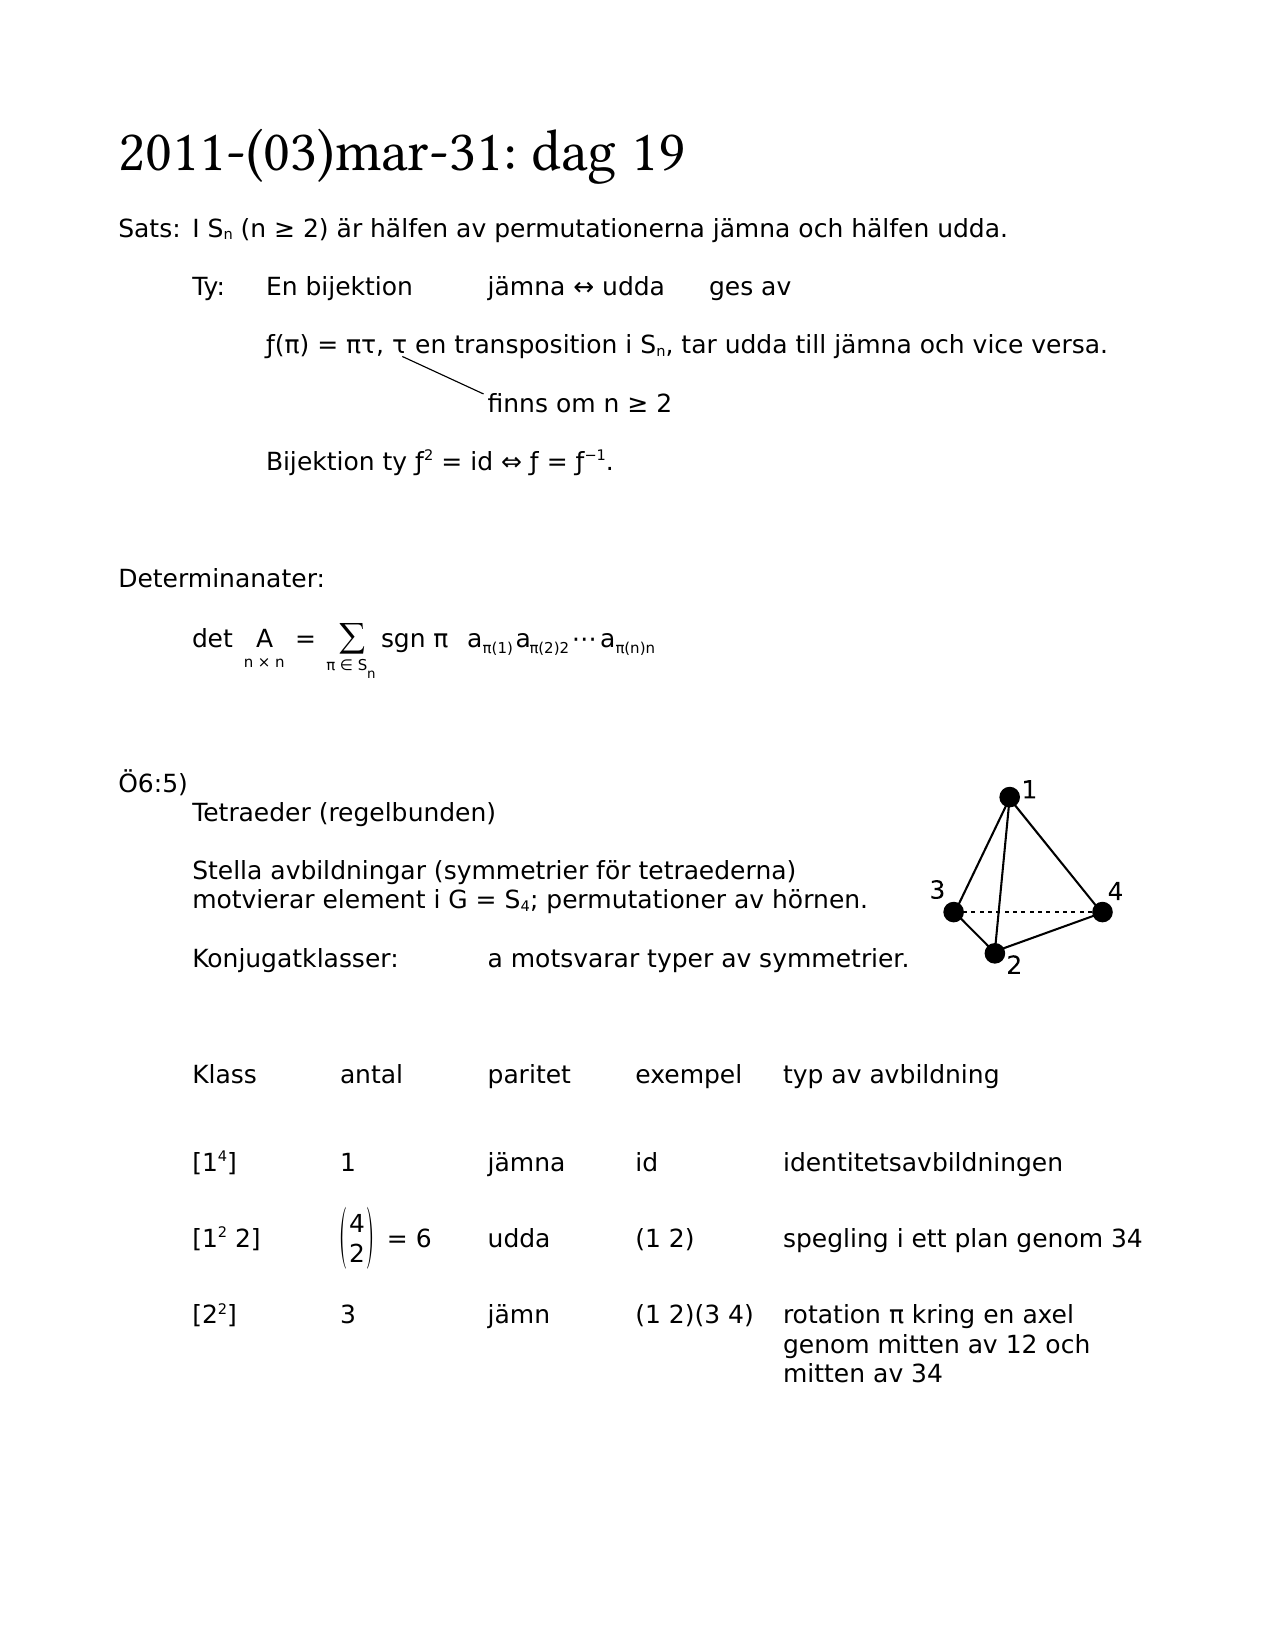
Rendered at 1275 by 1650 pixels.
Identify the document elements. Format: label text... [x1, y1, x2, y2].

text Determinanater: [118, 564, 1157, 593]
text Ö6:5) [118, 769, 1157, 798]
text Tetraeder (regelbunden) [118, 798, 1004, 827]
text finns om n ≥ 2 [118, 389, 1157, 418]
text genom mitten av 12 och [118, 1330, 1157, 1359]
text [1003, 856, 1078, 886]
subtitle 2011-(03)mar-31: dag 19 [118, 118, 1157, 185]
text [961, 886, 1000, 915]
text [22] 3 jämn (1 2)(3 4) rotation π kring en axel [118, 1301, 1157, 1330]
text [1017, 798, 1157, 827]
text Konjugatklasser: a motsvarar typer av symmetrier. [118, 944, 1157, 973]
text [1083, 886, 1157, 915]
text Stella avbildningar (symmetrier för tetraederna) [118, 856, 980, 886]
text [12 2] = 6 udda (1 2) spegling i ett plan genom 34 [118, 1206, 1157, 1271]
text Sats: I Sn (n ≥ 2) är hälfen av permutationerna jämna och hälfen udda. [118, 214, 1157, 243]
text [1059, 856, 1157, 886]
text ƒ(π) = πτ, τ en transposition i Sn, tar udda till jämna och vice versa. [118, 331, 1157, 360]
text [14] 1 jämna id identitetsavbildningen [118, 1148, 1157, 1177]
text [1000, 886, 1094, 915]
text motvierar element i G = S4; permutationer av hörnen. [118, 886, 965, 915]
text mitten av 34 [118, 1359, 1157, 1388]
text Ty: En bijektion jämna ↔ udda ges av [118, 272, 1157, 301]
text [970, 856, 1002, 886]
text Bijektion ty ƒ2 = id ⇔ ƒ = ƒ−1. [118, 447, 1157, 476]
text Klass antal paritet exempel typ av avbildning [118, 1061, 1157, 1090]
